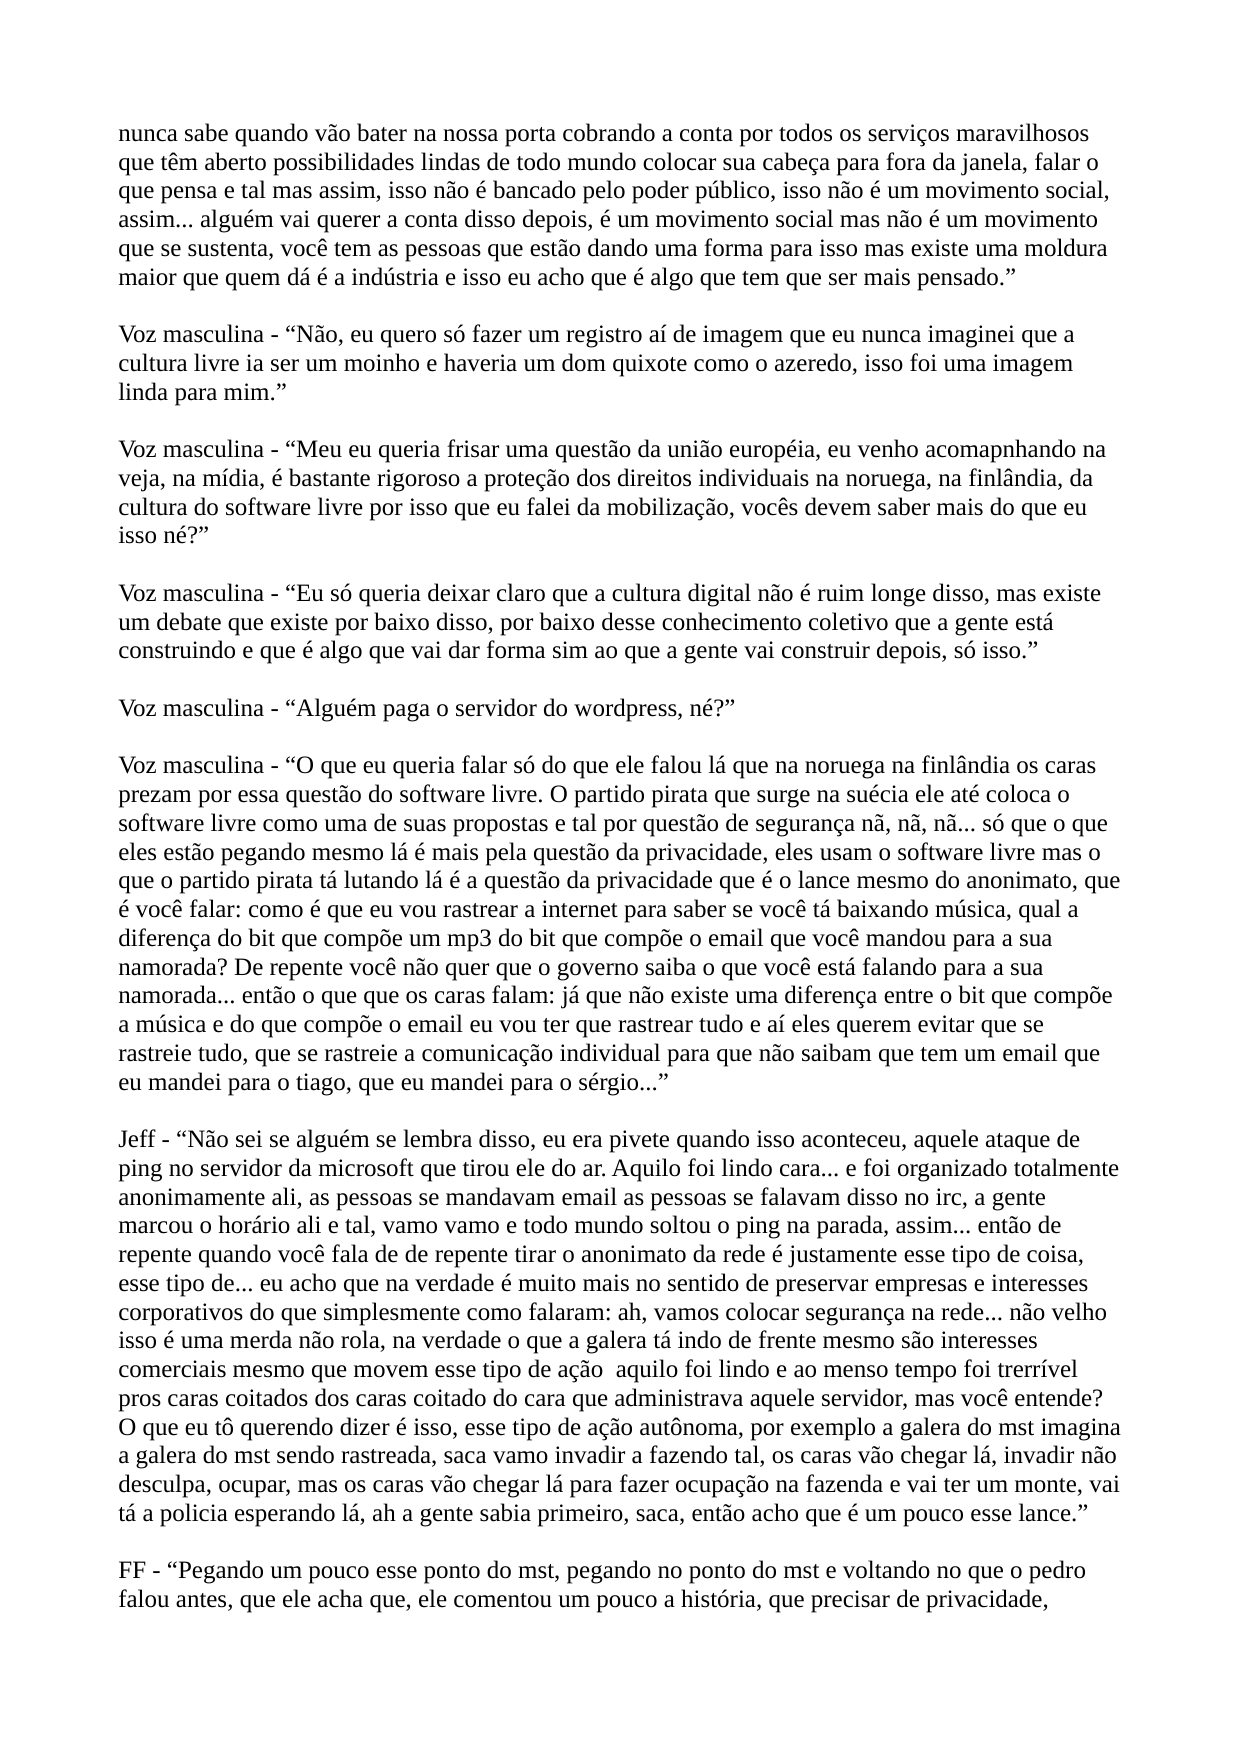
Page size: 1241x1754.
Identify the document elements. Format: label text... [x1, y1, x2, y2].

text Voz masculina - “O que eu queria falar só do que ele falou lá que na noruega na finlândia os caras prezam por essa questão do software livre. O partido pirata que surge na suécia ele até coloca o software livre como uma de suas propostas e tal por questão de segurança nã, nã, nã... só que o que eles estão pegando mesmo lá é mais pela questão da privacidade, eles usam o software livre mas o que o partido pirata tá lutando lá é a questão da privacidade que é o lance mesmo do anonimato, que é você falar: como é que eu vou rastrear a internet para saber se você tá baixando música, qual a diferença do bit que compõe um mp3 do bit que compõe o email que você mandou para a sua namorada? De repente você não quer que o governo saiba o que você está falando para a sua namorada... então o que que os caras falam: já que não existe uma diferença entre o bit que compõe a música e do que compõe o email eu vou ter que rastrear tudo e aí eles querem evitar que se rastreie tudo, que se rastreie a comunicação individual para que não saibam que tem um email que eu mandei para o tiago, que eu mandei para o sérgio...” [118, 751, 1122, 1096]
text Voz masculina - “Eu só queria deixar claro que a cultura digital não é ruim longe disso, mas existe um debate que existe por baixo disso, por baixo desse conhecimento coletivo que a gente está construindo e que é algo que vai dar forma sim ao que a gente vai construir depois, só isso.” [118, 578, 1122, 664]
text Voz masculina - “Meu eu queria frisar uma questão da união européia, eu venho acomapnhando na veja, na mídia, é bastante rigoroso a proteção dos direitos individuais na noruega, na finlândia, da cultura do software livre por isso que eu falei da mobilização, vocês devem saber mais do que eu isso né?” [118, 434, 1122, 549]
text Voz masculina - “Alguém paga o servidor do wordpress, né?” [118, 693, 1122, 722]
text Voz masculina - “Não, eu quero só fazer um registro aí de imagem que eu nunca imaginei que a cultura livre ia ser um moinho e haveria um dom quixote como o azeredo, isso foi uma imagem linda para mim.” [118, 319, 1122, 406]
text Jeff - “Não sei se alguém se lembra disso, eu era pivete quando isso aconteceu, aquele ataque de ping no servidor da microsoft que tirou ele do ar. Aquilo foi lindo cara... e foi organizado totalmente anonimamente ali, as pessoas se mandavam email as pessoas se falavam disso no irc, a gente marcou o horário ali e tal, vamo vamo e todo mundo soltou o ping na parada, assim... então de repente quando você fala de de repente tirar o anonimato da rede é justamente esse tipo de coisa, esse tipo de... eu acho que na verdade é muito mais no sentido de preservar empresas e interesses corporativos do que simplesmente como falaram: ah, vamos colocar segurança na rede... não velho isso é uma merda não rola, na verdade o que a galera tá indo de frente mesmo são interesses comerciais mesmo que movem esse tipo de ação aquilo foi lindo e ao menso tempo foi trerrível pros caras coitados dos caras coitado do cara que administrava aquele servidor, mas você entende? O que eu tô querendo dizer é isso, esse tipo de ação autônoma, por exemplo a galera do mst imagina a galera do mst sendo rastreada, saca vamo invadir a fazendo tal, os caras vão chegar lá, invadir não desculpa, ocupar, mas os caras vão chegar lá para fazer ocupação na fazenda e vai ter um monte, vai tá a policia esperando lá, ah a gente sabia primeiro, saca, então acho que é um pouco esse lance.” [118, 1124, 1122, 1527]
text nunca sabe quando vão bater na nossa porta cobrando a conta por todos os serviços maravilhosos que têm aberto possibilidades lindas de todo mundo colocar sua cabeça para fora da janela, falar o que pensa e tal mas assim, isso não é bancado pelo poder público, isso não é um movimento social, assim... alguém vai querer a conta disso depois, é um movimento social mas não é um movimento que se sustenta, você tem as pessoas que estão dando uma forma para isso mas existe uma moldura maior que quem dá é a indústria e isso eu acho que é algo que tem que ser mais pensado.” [118, 118, 1122, 291]
text FF - “Pegando um pouco esse ponto do mst, pegando no ponto do mst e voltando no que o pedro falou antes, que ele acha que, ele comentou um pouco a história, que precisar de privacidade, [118, 1556, 1122, 1613]
